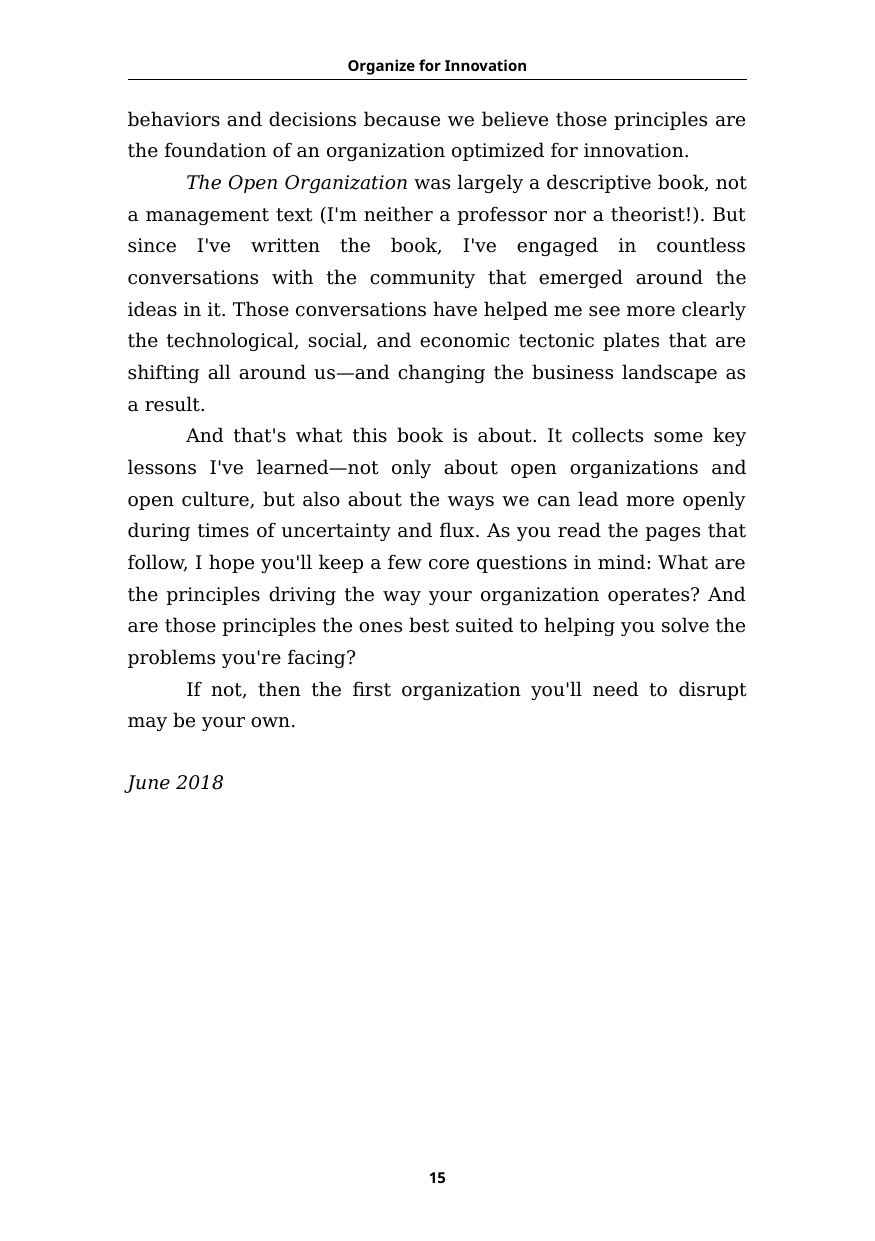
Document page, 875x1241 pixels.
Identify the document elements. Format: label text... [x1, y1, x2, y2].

text And that's what this book is about. It collects some key lessons I've learned—not only about open organizations and open culture, but also about the ways we can lead more openly during times of uncertainty and flux. As you read the pages that follow, I hope you'll keep a few core questions in mind: What are the principles driving the way your organization operates? And are those principles the ones best suited to helping you solve the problems you're facing? [127, 425, 747, 669]
text If not, then the first organization you'll need to disrupt may be your own. [127, 679, 747, 732]
text June 2018 [127, 772, 747, 794]
text behaviors and decisions because we believe those principles are the foundation of an organization optimized for innovation. [127, 109, 747, 162]
text The Open Organization was largely a descriptive book, not a management text (I'm neither a professor nor a theorist!). But since I've written the book, I've engaged in countless conversations with the community that emerged around the ideas in it. Those conversations have helped me see more clearly the technological, social, and economic tectonic plates that are shifting all around us—and changing the business landscape as a result. [127, 172, 747, 416]
